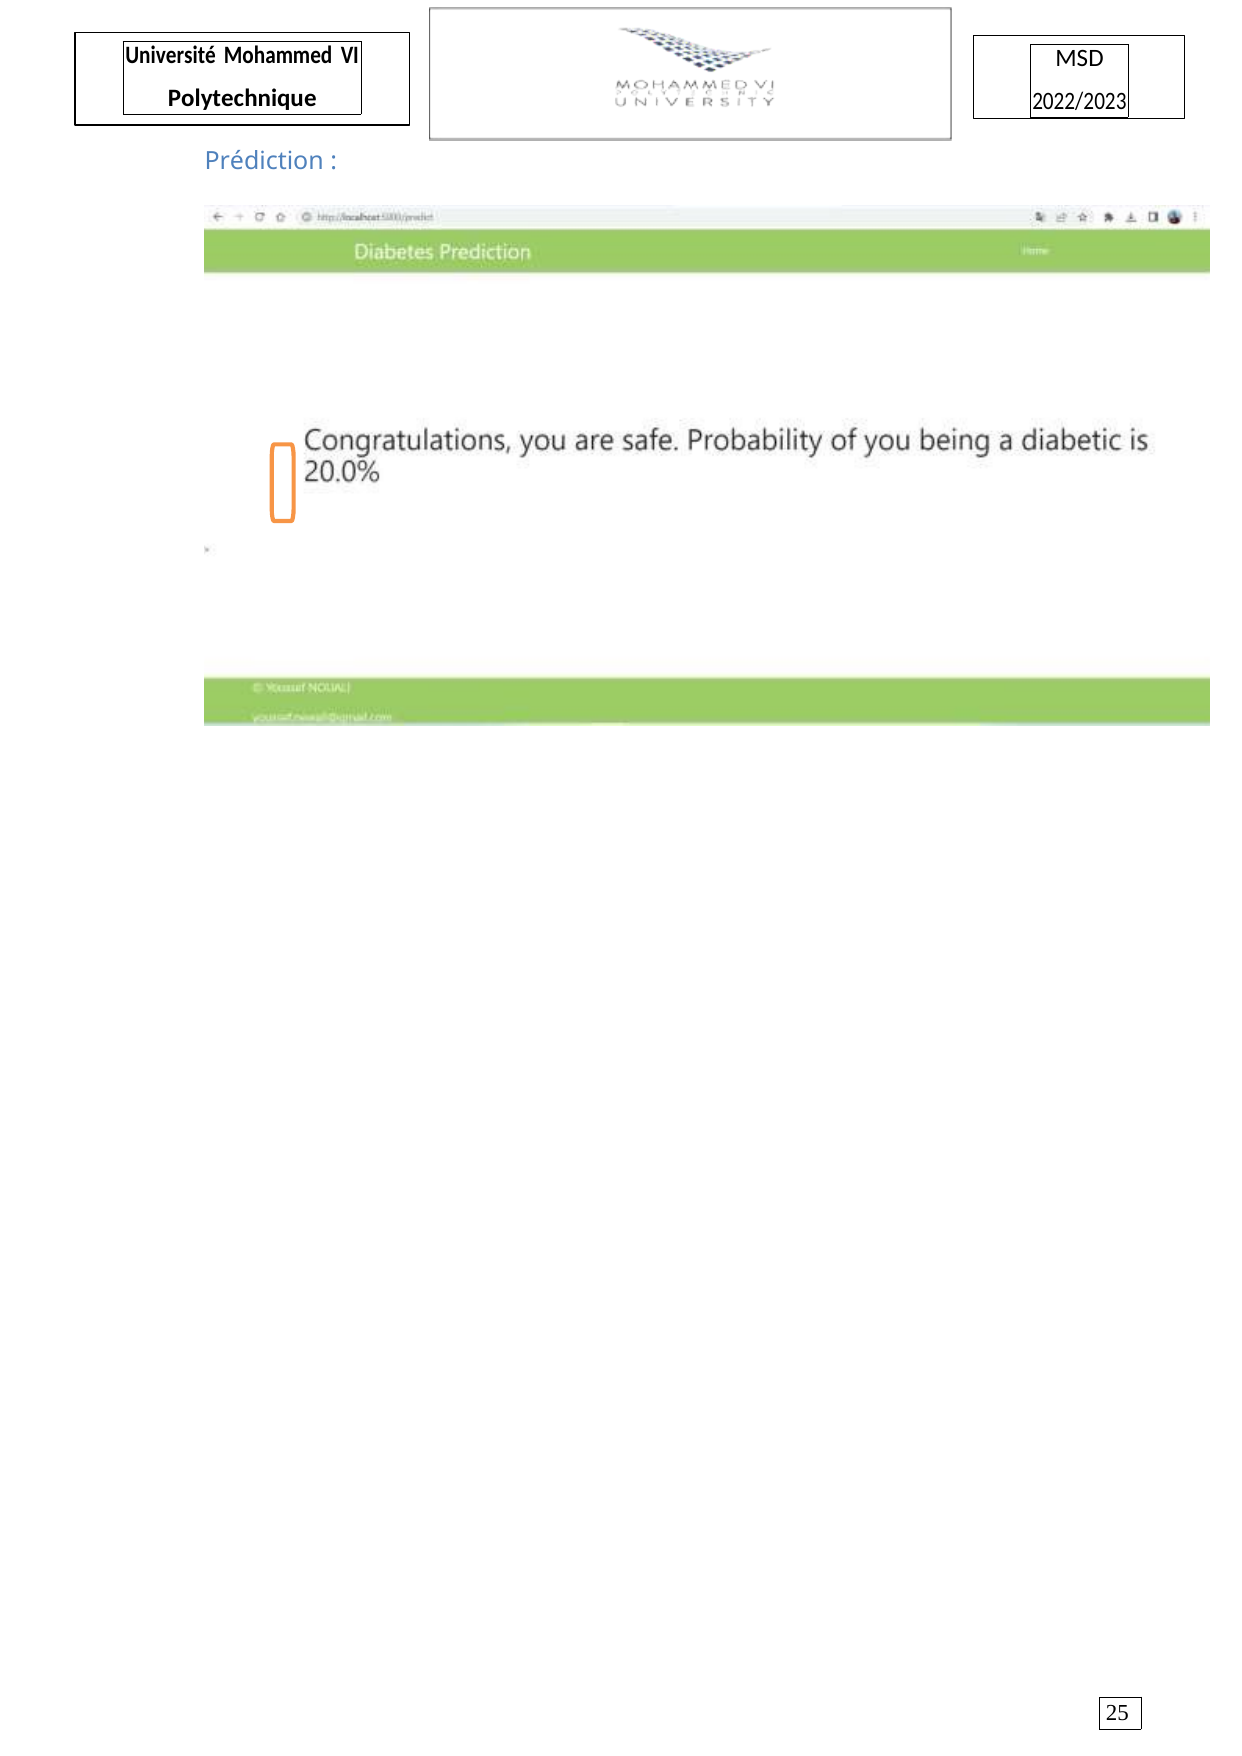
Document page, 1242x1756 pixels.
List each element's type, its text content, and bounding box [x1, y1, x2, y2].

text Prédiction : [204, 143, 1212, 177]
